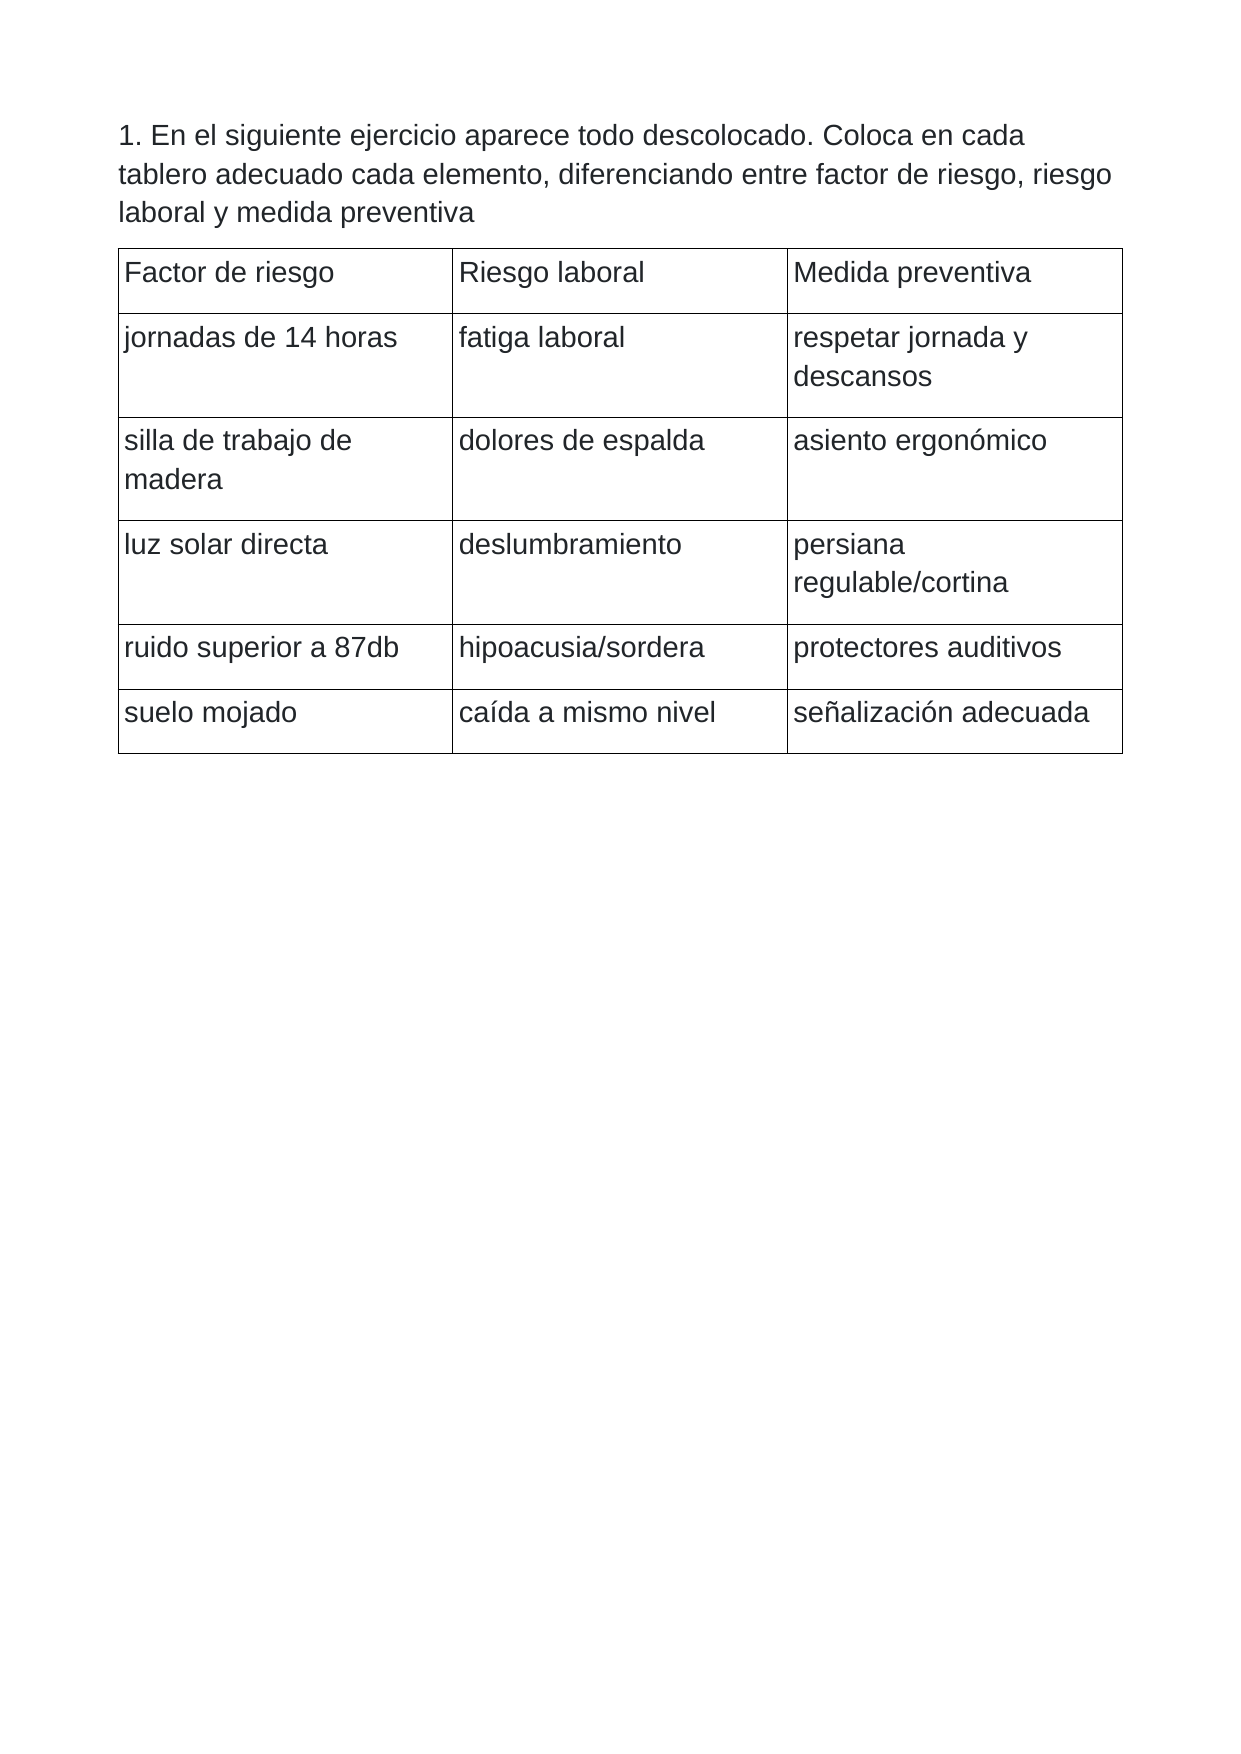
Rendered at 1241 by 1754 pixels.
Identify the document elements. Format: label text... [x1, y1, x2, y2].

table_cell caída a mismo nivel [453, 690, 787, 753]
table_cell silla de trabajo de madera [119, 418, 452, 520]
table_cell señalización adecuada [788, 690, 1122, 753]
table_cell ruido superior a 87db [119, 625, 452, 688]
table_header Factor de riesgo [119, 249, 452, 313]
table_cell jornadas de 14 horas [119, 314, 452, 417]
table_cell luz solar directa [119, 521, 452, 623]
table_cell suelo mojado [119, 690, 452, 753]
table_cell dolores de espalda [453, 418, 787, 520]
table_cell respetar jornada y descansos [788, 314, 1122, 417]
table_header Medida preventiva [788, 249, 1122, 313]
table_cell hipoacusia/sordera [453, 625, 787, 688]
table_cell fatiga laboral [453, 314, 787, 417]
table_cell deslumbramiento [453, 521, 787, 623]
table_cell protectores auditivos [788, 625, 1122, 688]
text 1. En el siguiente ejercicio aparece todo descolocado. Coloca en cada tablero adecuado cada elemento, diferenciando entre factor de riesgo, riesgo laboral y medida preventiva [118, 118, 1122, 229]
table_cell asiento ergonómico [788, 418, 1122, 520]
table_header Riesgo laboral [453, 249, 787, 313]
table_cell persiana regulable/cortina [788, 521, 1122, 623]
